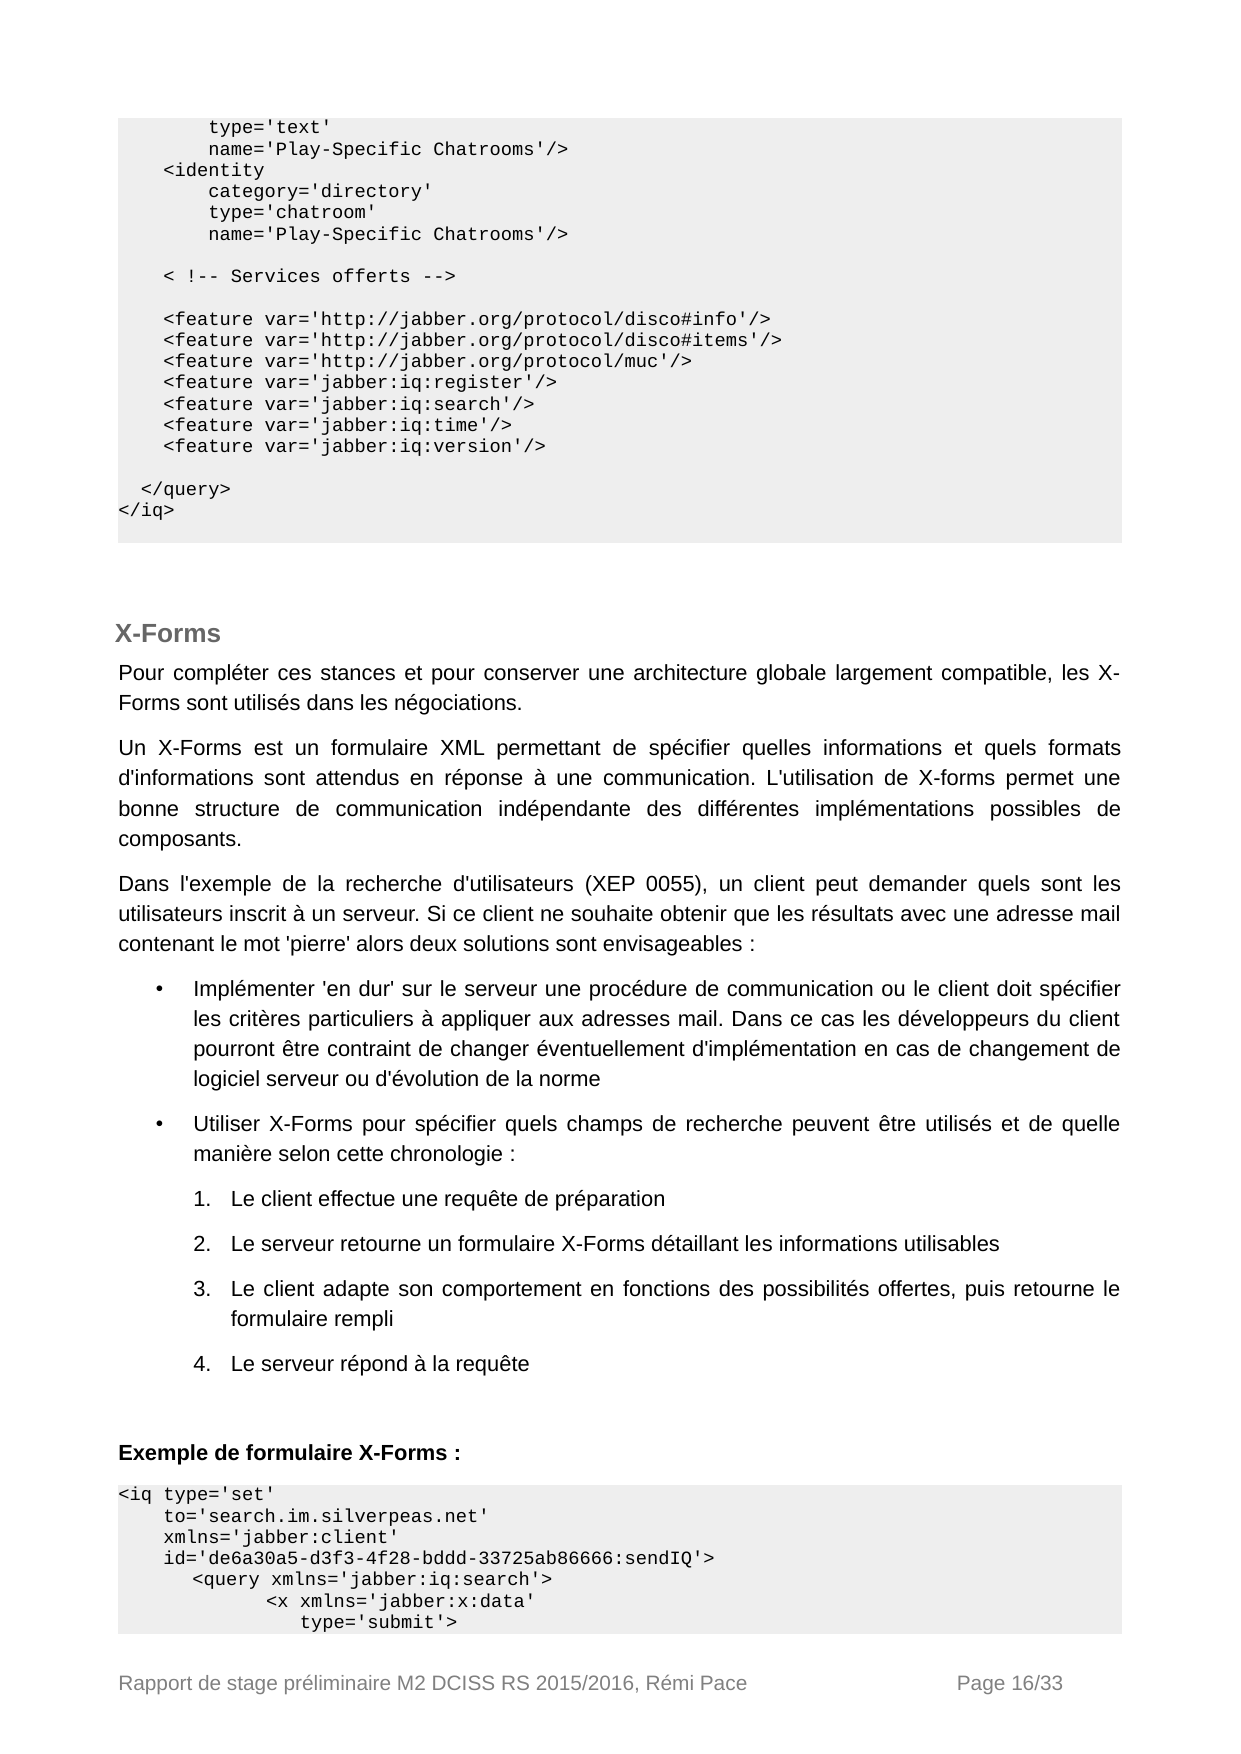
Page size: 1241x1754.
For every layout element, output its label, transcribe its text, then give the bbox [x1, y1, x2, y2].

text id='de6a30a5-d3f3-4f28-bddd-33725ab86666:sendIQ'> [118, 1549, 1122, 1570]
text xmlns='jabber:client' [118, 1528, 1122, 1549]
text <x xmlns='jabber:x:data' [118, 1591, 1122, 1613]
list Le serveur retourne un formulaire X-Forms détaillant les informations utilisables [193, 1231, 1122, 1256]
text type='chatroom' [118, 203, 1122, 224]
text <feature var='jabber:iq:time'/> [118, 416, 1122, 437]
text < !-- Services offerts --> [118, 267, 1122, 288]
list Utiliser X-Forms pour spécifier quels champs de recherche peuvent être utilisés et de quelle manière selon cette chronologie : [156, 1111, 1122, 1167]
list Le serveur répond à la requête [193, 1351, 1122, 1376]
text <feature var='jabber:iq:register'/> [118, 373, 1122, 394]
text <iq type='set' [118, 1485, 1122, 1506]
text to='search.im.silverpeas.net' [118, 1506, 1122, 1528]
list Implémenter 'en dur' sur le serveur une procédure de communication ou le client doit spécifier les critères particuliers à appliquer aux adresses mail. Dans ce cas les développeurs du client pourront être contraint de changer éventuellement d'implémentation en cas de changement de logiciel serveur ou d'évolution de la norme [156, 976, 1122, 1092]
text name='Play-Specific Chatrooms'/> [118, 224, 1122, 246]
subtitle X-Forms [114, 617, 1122, 648]
text Dans l'exemple de la recherche d'utilisateurs (XEP 0055), un client peut demander quels sont les utilisateurs inscrit à un serveur. Si ce client ne souhaite obtenir que les résultats avec une adresse mail contenant le mot 'pierre' alors deux solutions sont envisageables : [118, 871, 1122, 956]
list Le client effectue une requête de préparation [193, 1186, 1122, 1211]
text <query xmlns='jabber:iq:search'> [118, 1570, 1122, 1591]
text Un X-Forms est un formulaire XML permettant de spécifier quelles informations et quels formats d'informations sont attendus en réponse à une communication. L'utilisation de X-forms permet une bonne structure de communication indépendante des différentes implémentations possibles de composants. [118, 735, 1122, 851]
text category='directory' [118, 182, 1122, 203]
text Pour compléter ces stances et pour conserver une architecture globale largement compatible, les X-Forms sont utilisés dans les négociations. [118, 660, 1122, 716]
text Exemple de formulaire X-Forms : [118, 1440, 1122, 1466]
text name='Play-Specific Chatrooms'/> [118, 139, 1122, 161]
text type='text' [118, 118, 1122, 139]
text <feature var='jabber:iq:search'/> [118, 394, 1122, 416]
text <feature var='jabber:iq:version'/> [118, 437, 1122, 458]
text <feature var='http://jabber.org/protocol/disco#items'/> [118, 331, 1122, 352]
text type='submit'> [118, 1613, 1122, 1634]
list Le client adapte son comportement en fonctions des possibilités offertes, puis retourne le formulaire rempli [193, 1276, 1122, 1331]
text <identity [118, 161, 1122, 182]
text </iq> [118, 501, 1122, 522]
text </query> [118, 479, 1122, 501]
text <feature var='http://jabber.org/protocol/muc'/> [118, 352, 1122, 373]
text <feature var='http://jabber.org/protocol/disco#info'/> [118, 309, 1122, 331]
